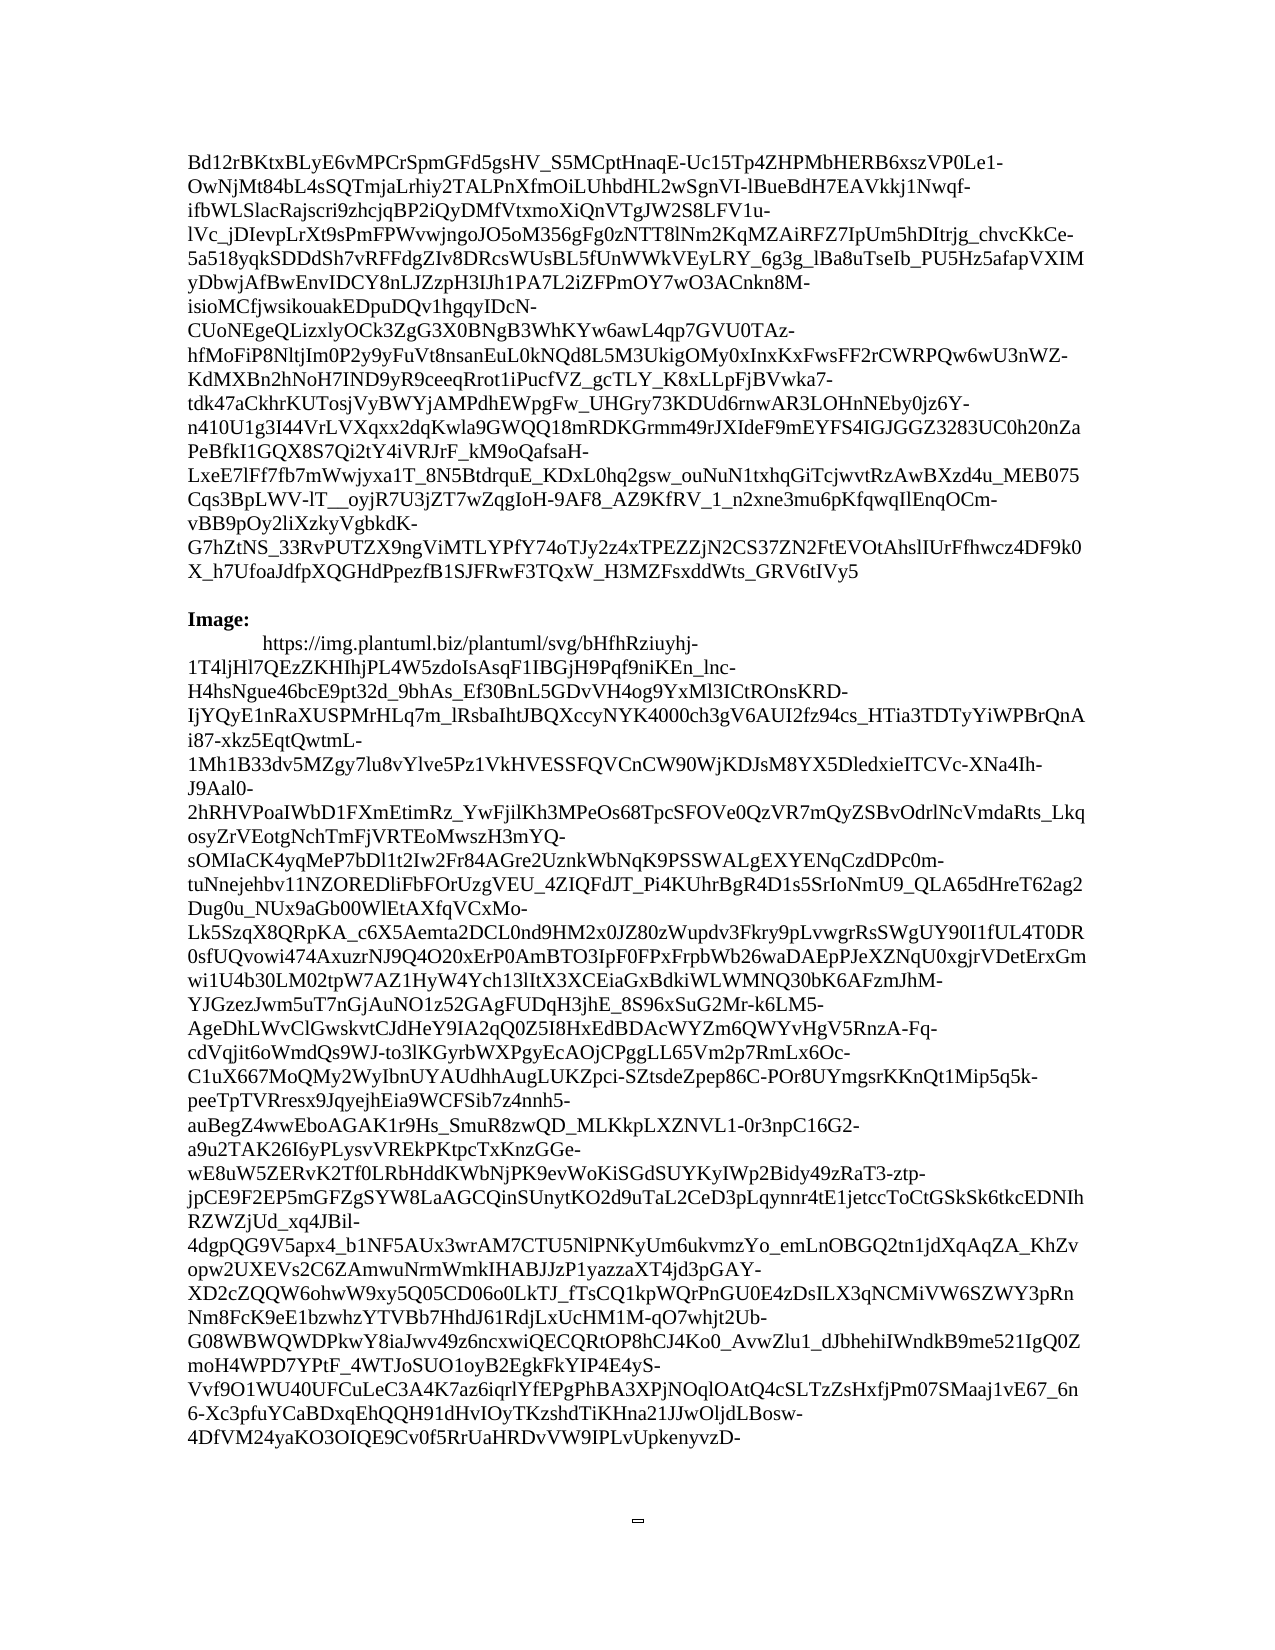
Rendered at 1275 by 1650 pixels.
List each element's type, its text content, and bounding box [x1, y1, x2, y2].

text https://img.plantuml.biz/plantuml/svg/bHfhRziuyhj-1T4ljHl7QEzZKHIhjPL4W5zdoIsAsqF1IBGjH9Pqf9niKEn_lnc-H4hsNgue46bcE9pt32d_9bhAs_Ef30BnL5GDvVH4og9YxMl3ICtROnsKRD-IjYQyE1nRaXUSPMrHLq7m_lRsbaIhtJBQXccyNYK4000ch3gV6AUI2fz94cs_HTia3TDTyYiWPBrQnAi87-xkz5EqtQwtmL-1Mh1B33dv5MZgy7lu8vYlve5Pz1VkHVESSFQVCnCW90WjKDJsM8YX5DledxieITCVc-XNa4Ih-J9Aal0-2hRHVPoaIWbD1FXmEtimRz_YwFjilKh3MPeOs68TpcSFOVe0QzVR7mQyZSBvOdrlNcVmdaRts_LkqosyZrVEotgNchTmFjVRTEoMwszH3mYQ-sOMIaCK4yqMeP7bDl1t2Iw2Fr84AGre2UznkWbNqK9PSSWALgEXYENqCzdDPc0m-tuNnejehbv11NZOREDliFbFOrUzgVEU_4ZIQFdJT_Pi4KUhrBgR4D1s5SrIoNmU9_QLA65dHreT62ag2Dug0u_NUx9aGb00WlEtAXfqVCxMo-Lk5SzqX8QRpKA_c6X5Aemta2DCL0nd9HM2x0JZ80zWupdv3Fkry9pLvwgrRsSWgUY90I1fUL4T0DR0sfUQvowi474AxuzrNJ9Q4O20xErP0AmBTO3IpF0FPxFrpbWb26waDAEpPJeXZNqU0xgjrVDetErxGmwi1U4b30LM02tpW7AZ1HyW4Ych13lItX3XCEiaGxBdkiWLWMNQ30bK6AFzmJhM-YJGzezJwm5uT7nGjAuNO1z52GAgFUDqH3jhE_8S96xSuG2Mr-k6LM5-AgeDhLWvClGwskvtCJdHeY9IA2qQ0Z5I8HxEdBDAcWYZm6QWYvHgV5RnzA-Fq-cdVqjit6oWmdQs9WJ-to3lKGyrbWXPgyEcAOjCPggLL65Vm2p7RmLx6Oc-C1uX667MoQMy2WyIbnUYAUdhhAugLUKZpci-SZtsdeZpep86C-POr8UYmgsrKKnQt1Mip5q5k-peeTpTVRresx9JqyejhEia9WCFSib7z4nnh5-auBegZ4wwEboAGAK1r9Hs_SmuR8zwQD_MLKkpLXZNVL1-0r3npC16G2-a9u2TAK26I6yPLysvVREkPKtpcTxKnzGGe-wE8uW5ZERvK2Tf0LRbHddKWbNjPK9evWoKiSGdSUYKyIWp2Bidy49zRaT3-ztp-jpCE9F2EP5mGFZgSYW8LaAGCQinSUnytKO2d9uTaL2CeD3pLqynnr4tE1jetccToCtGSkSk6tkcEDNIhRZWZjUd_xq4JBil-4dgpQG9V5apx4_b1NF5AUx3wrAM7CTU5NlPNKyUm6ukvmzYo_emLnOBGQ2tn1jdXqAqZA_KhZvopw2UXEVs2C6ZAmwuNrmWmkIHABJJzP1yazzaXT4jd3pGAY-XD2cZQQW6ohwW9xy5Q05CD06o0LkTJ_fTsCQ1kpWQrPnGU0E4zDsILX3qNCMiVW6SZWY3pRnNm8FcK9eE1bzwhzYTVBb7HhdJ61RdjLxUcHM1M-qO7whjt2Ub-G08WBWQWDPkwY8iaJwv49z6ncxwiQECQRtOP8hCJ4Ko0_AvwZlu1_dJbhehiIWndkB9me521IgQ0ZmoH4WPD7YPtF_4WTJoSUO1oyB2EgkFkYIP4E4yS-Vvf9O1WU40UFCuLeC3A4K7az6iqrlYfEPgPhBA3XPjNOqlOAtQ4cSLTzZsHxfjPm07SMaaj1vE67_6n6-Xc3pfuYCaBDxqEhQQH91dHvIOyTKzshdTiKHna21JJwOljdLBosw-4DfVM24yaKO3OIQE9Cv0f5RrUaHRDvVW9IPLvUpkenyvzD- [187, 631, 1087, 1449]
text Bd12rBKtxBLyE6vMPCrSpmGFd5gsHV_S5MCptHnaqE-Uc15Tp4ZHPMbHERB6xszVP0Le1-OwNjMt84bL4sSQTmjaLrhiy2TALPnXfmOiLUhbdHL2wSgnVI-lBueBdH7EAVkkj1Nwqf-ifbWLSlacRajscri9zhcjqBP2iQyDMfVtxmoXiQnVTgJW2S8LFV1u-lVc_jDIevpLrXt9sPmFPWvwjngoJO5oM356gFg0zNTT8lNm2KqMZAiRFZ7IpUm5hDItrjg_chvcKkCe-5a518yqkSDDdSh7vRFFdgZIv8DRcsWUsBL5fUnWWkVEyLRY_6g3g_lBa8uTseIb_PU5Hz5afapVXIMyDbwjAfBwEnvIDCY8nLJZzpH3IJh1PA7L2iZFPmOY7wO3ACnkn8M-isioMCfjwsikouakEDpuDQv1hgqyIDcN-CUoNEgeQLizxlyOCk3ZgG3X0BNgB3WhKYw6awL4qp7GVU0TAz-hfMoFiP8NltjIm0P2y9yFuVt8nsanEuL0kNQd8L5M3UkigOMy0xInxKxFwsFF2rCWRPQw6wU3nWZ-KdMXBn2hNoH7IND9yR9ceeqRrot1iPucfVZ_gcTLY_K8xLLpFjBVwka7-tdk47aCkhrKUTosjVyBWYjAMPdhEWpgFw_UHGry73KDUd6rnwAR3LOHnNEby0jz6Y-n410U1g3I44VrLVXqxx2dqKwla9GWQQ18mRDKGrmm49rJXIdeF9mEYFS4IGJGGZ3283UC0h20nZaPeBfkI1GQX8S7Qi2tY4iVRJrF_kM9oQafsaH-LxeE7lFf7fb7mWwjyxa1T_8N5BtdrquE_KDxL0hq2gsw_ouNuN1txhqGiTcjwvtRzAwBXzd4u_MEB075Cqs3BpLWV-lT__oyjR7U3jZT7wZqgIoH-9AF8_AZ9KfRV_1_n2xne3mu6pKfqwqIlEnqOCm-vBB9pOy2liXzkyVgbkdK-G7hZtNS_33RvPUTZX9ngViMTLYPfY74oTJy2z4xTPEZZjN2CS37ZN2FtEVOtAhslIUrFfhwcz4DF9k0X_h7UfoaJdfpXQGHdPpezfB1SJFRwF3TQxW_H3MZFsxddWts_GRV6tIVy5 [187, 150, 1087, 583]
text Image: [187, 607, 1087, 631]
